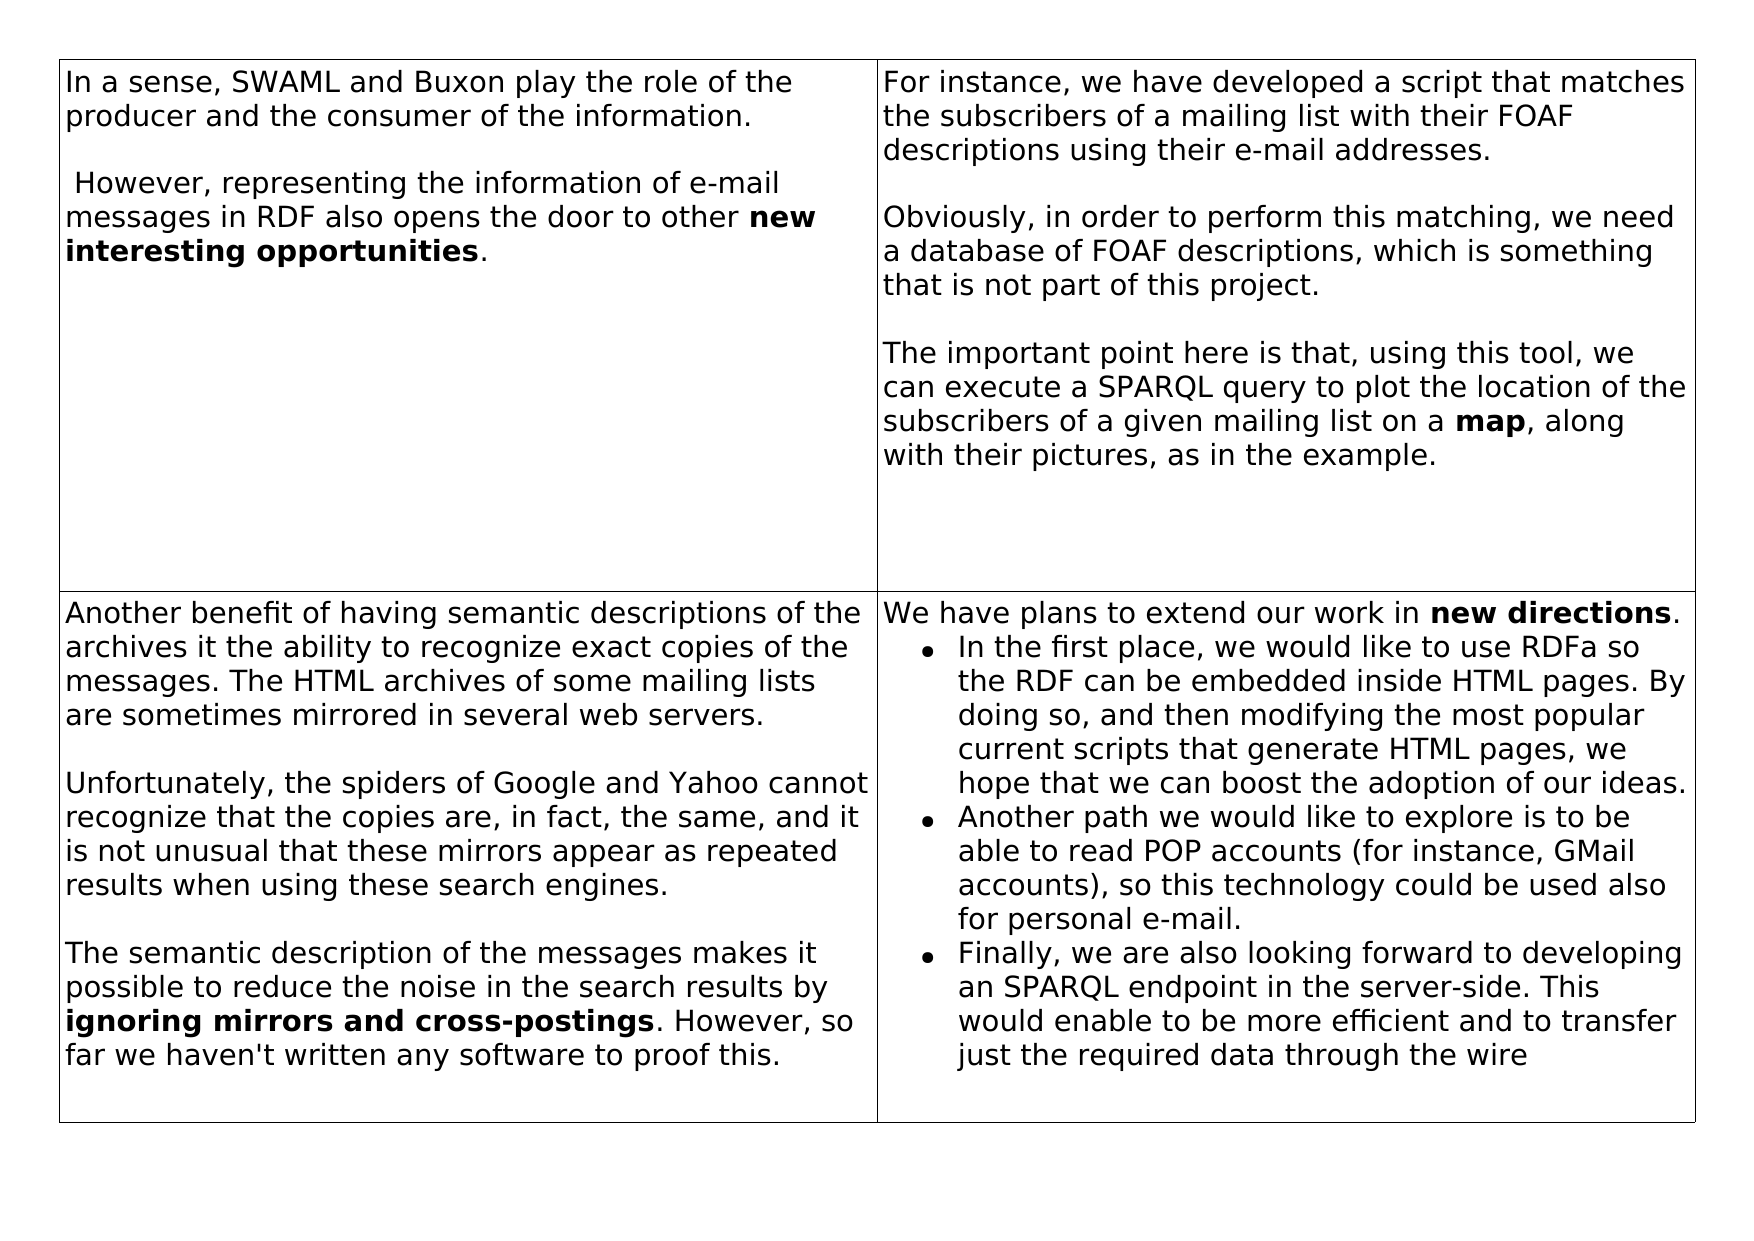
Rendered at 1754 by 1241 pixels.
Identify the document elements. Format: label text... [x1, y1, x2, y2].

table_cell For instance, we have developed a script that matches the subscribers of a mailing list with their FOAF descriptions using their e-mail addresses. Obviously, in order to perform this matching, we need a database of FOAF descriptions, which is something that is not part of this project. The important point here is that, using this tool, we can execute a SPARQL query to plot the location of the subscribers of a given mailing list on a map, along with their pictures, as in the example. [878, 60, 1695, 591]
table_cell We have plans to extend our work in new directions. In the first place, we would like to use RDFa so the RDF can be embedded inside HTML pages. By doing so, and then modifying the most popular current scripts that generate HTML pages, we hope that we can boost the adoption of our ideas. Another path we would like to explore is to be able to read POP accounts (for instance, GMail accounts), so this technology could be used also for personal e-mail. Finally, we are also looking forward to developing an SPARQL endpoint in the server-side. This would enable to be more efficient and to transfer just the required data through the wire [878, 592, 1695, 1122]
table_cell In a sense, SWAML and Buxon play the role of the producer and the consumer of the information. However, representing the information of e-mail messages in RDF also opens the door to other new interesting opportunities. [60, 60, 877, 591]
table_cell Another benefit of having semantic descriptions of the archives it the ability to recognize exact copies of the messages. The HTML archives of some mailing lists are sometimes mirrored in several web servers. Unfortunately, the spiders of Google and Yahoo cannot recognize that the copies are, in fact, the same, and it is not unusual that these mirrors appear as repeated results when using these search engines. The semantic description of the messages makes it possible to reduce the noise in the search results by ignoring mirrors and cross-postings. However, so far we haven't written any software to proof this. [60, 592, 877, 1122]
